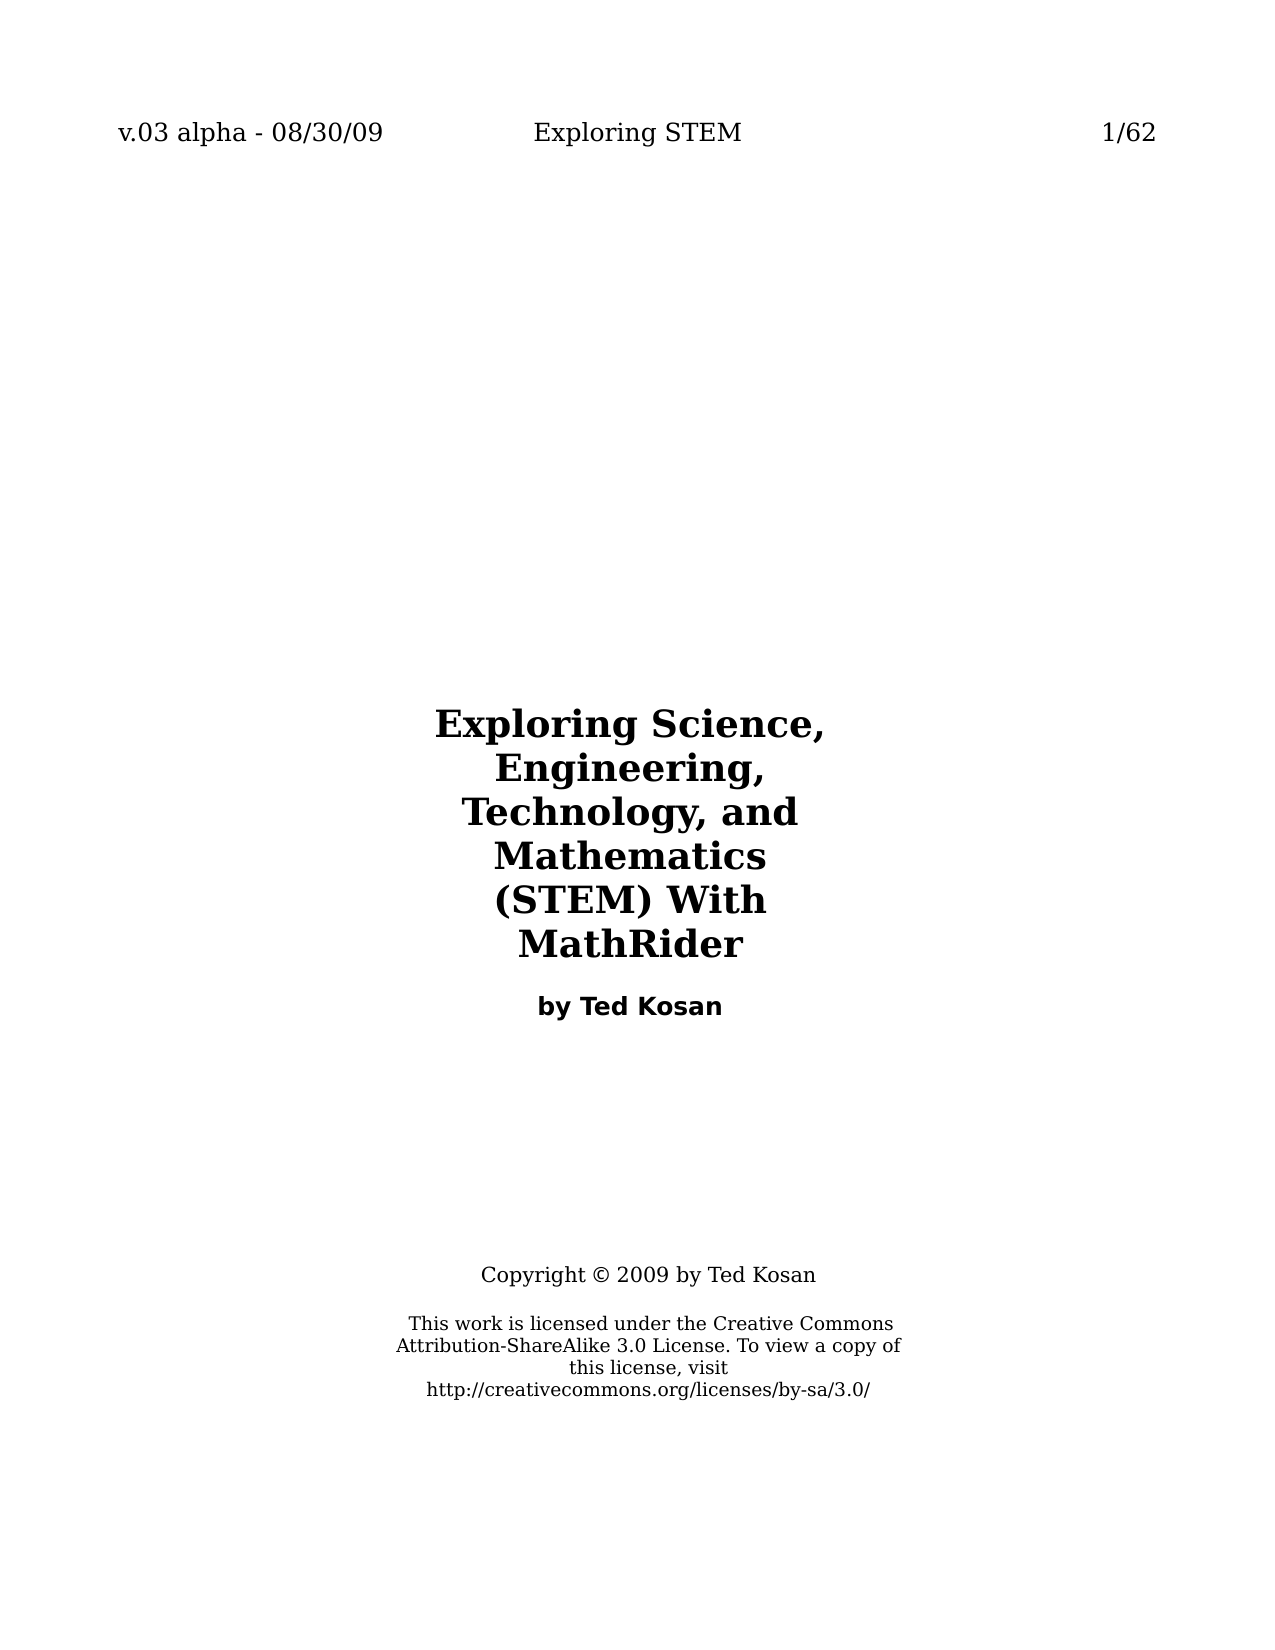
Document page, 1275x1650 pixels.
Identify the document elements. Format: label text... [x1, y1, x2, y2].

text This work is licensed under the Creative Commons Attribution-ShareAlike 3.0 License. To view a copy of this license, visit http://creativecommons.org/licenses/by-sa/3.0/ [382, 1313, 915, 1401]
text Exploring Science, Engineering, Technology, and Mathematics (STEM) With MathRider [427, 702, 832, 967]
text Copyright © 2009 by Ted Kosan [382, 1260, 915, 1289]
text by Ted Kosan [427, 992, 832, 1021]
